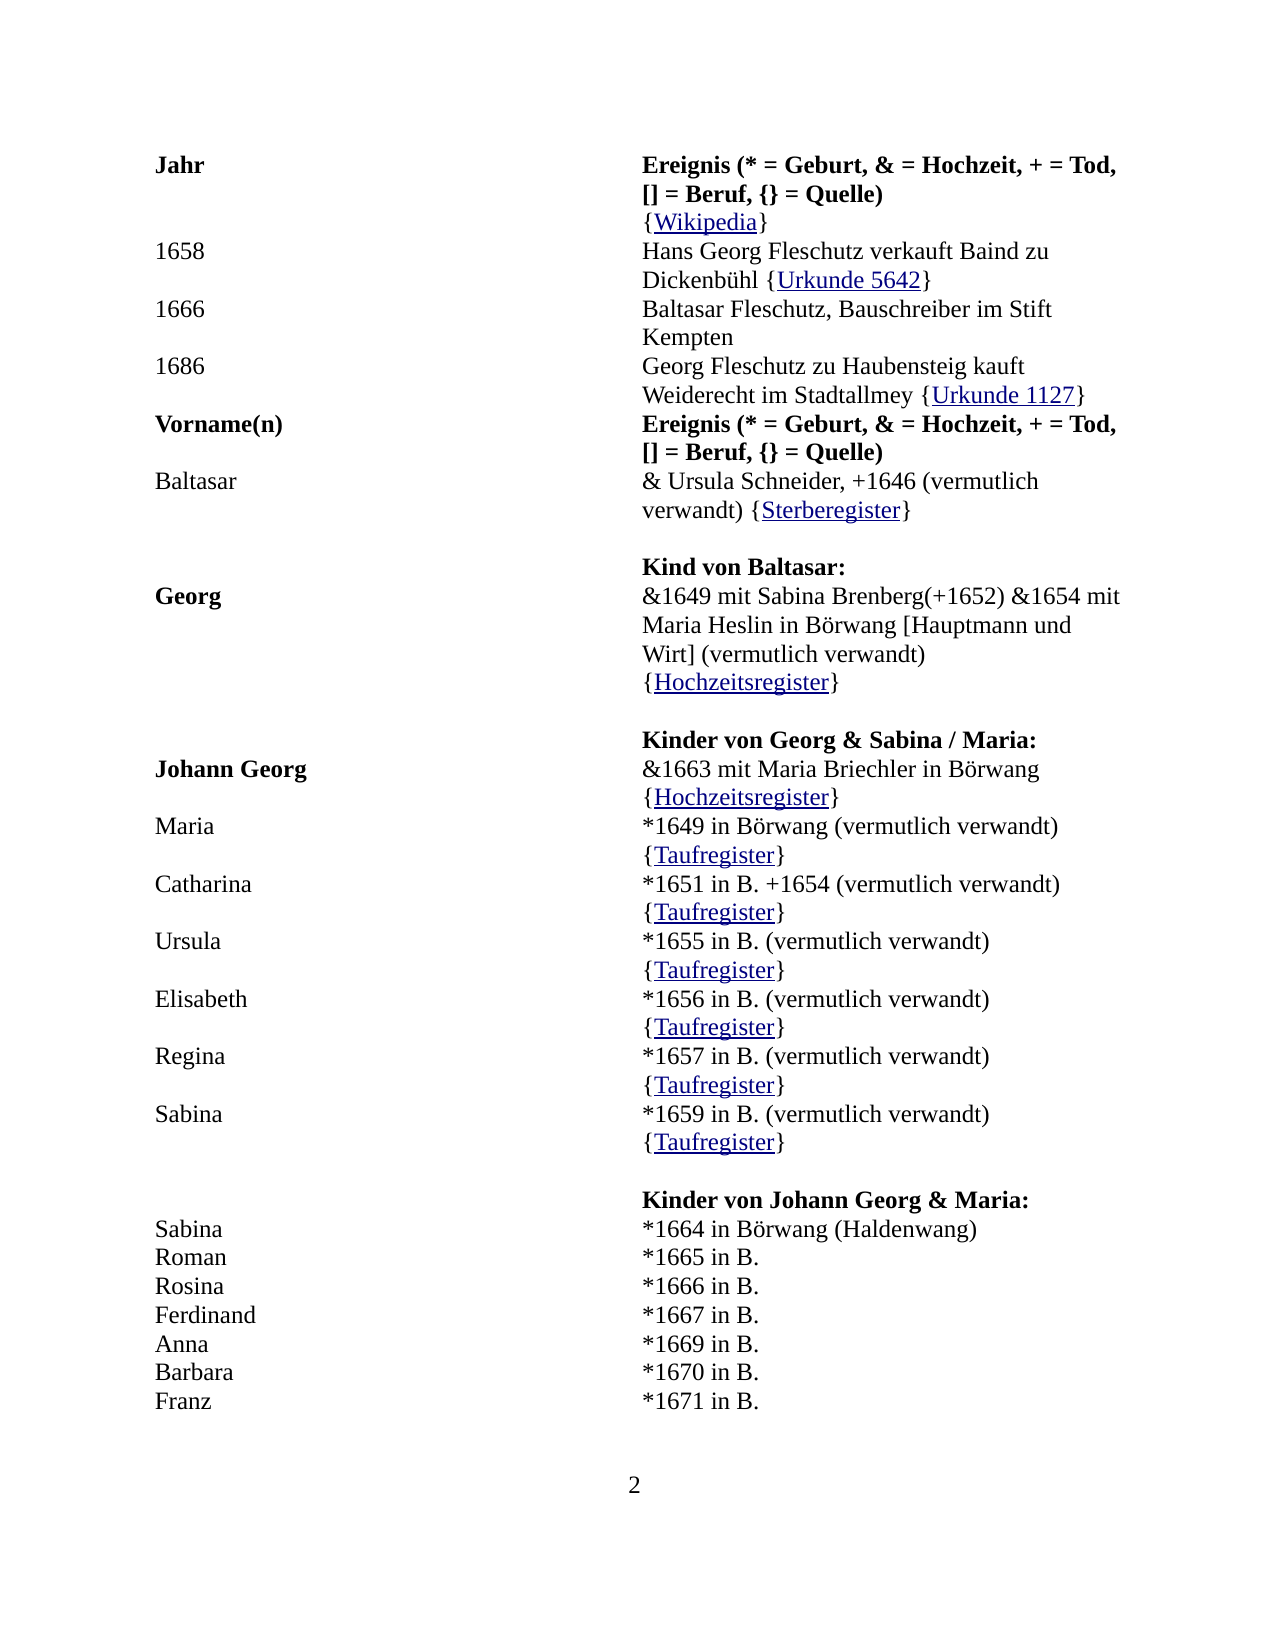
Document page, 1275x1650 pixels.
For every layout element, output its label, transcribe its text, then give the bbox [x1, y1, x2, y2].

table_cell Barbara [150, 1358, 637, 1386]
table_cell Baltasar [150, 466, 637, 524]
table_cell &1663 mit Maria Briechler in Börwang {Hochzeitsregister} [638, 754, 1125, 811]
table_cell Kind von Baltasar: [638, 553, 1125, 581]
table_cell Ferdinand [150, 1300, 637, 1329]
table_cell Sabina [150, 1099, 637, 1156]
table_header Ereignis (* = Geburt, & = Hochzeit, + = Tod, [] = Beruf, {} = Quelle) [638, 150, 1125, 207]
table_cell Maria [150, 811, 637, 869]
table_cell 1666 [150, 294, 637, 351]
table_cell Hans Georg Fleschutz verkauft Baind zu Dickenbühl {Urkunde 5642} [638, 236, 1125, 294]
table_cell Johann Georg [150, 754, 637, 811]
table_cell *1657 in B. (vermutlich verwandt) {Taufregister} [638, 1041, 1125, 1099]
table_cell Baltasar Fleschutz, Bauschreiber im Stift Kempten [638, 294, 1125, 351]
table_cell Franz [150, 1386, 637, 1415]
table_cell [150, 1185, 637, 1214]
table_cell Georg [150, 581, 637, 696]
table_cell [150, 1156, 637, 1185]
table_cell [150, 553, 637, 581]
table_cell Rosina [150, 1271, 637, 1300]
table_cell [638, 1156, 1125, 1185]
table_cell & Ursula Schneider, +1646 (vermutlich verwandt) {Sterberegister} [638, 466, 1125, 524]
table_cell [638, 524, 1125, 552]
table_cell &1649 mit Sabina Brenberg(+1652) &1654 mit Maria Heslin in Börwang [Hauptmann und Wirt] (vermutlich verwandt) {Hochzeitsregister} [638, 581, 1125, 696]
table_cell 1686 [150, 351, 637, 409]
table_cell *1670 in B. [638, 1358, 1125, 1386]
table_cell *1655 in B. (vermutlich verwandt) {Taufregister} [638, 926, 1125, 984]
table_cell 1658 [150, 236, 637, 294]
table_header Vorname(n) [150, 409, 637, 466]
table_cell Catharina [150, 869, 637, 926]
table_cell *1651 in B. +1654 (vermutlich verwandt) {Taufregister} [638, 869, 1125, 926]
table_cell {Wikipedia} [638, 208, 1125, 236]
table_cell [150, 524, 637, 552]
table_cell *1671 in B. [638, 1386, 1125, 1415]
table_cell *1665 in B. [638, 1243, 1125, 1271]
table_cell *1669 in B. [638, 1329, 1125, 1357]
table_cell *1666 in B. [638, 1271, 1125, 1300]
table_cell Kinder von Johann Georg & Maria: [638, 1185, 1125, 1214]
table_header Ereignis (* = Geburt, & = Hochzeit, + = Tod, [] = Beruf, {} = Quelle) [638, 409, 1125, 466]
table_cell [150, 208, 637, 236]
table_cell *1667 in B. [638, 1300, 1125, 1329]
table_cell *1664 in Börwang (Haldenwang) [638, 1214, 1125, 1242]
table_cell Roman [150, 1243, 637, 1271]
table_cell Regina [150, 1041, 637, 1099]
table_cell [150, 696, 637, 725]
table_cell *1659 in B. (vermutlich verwandt) {Taufregister} [638, 1099, 1125, 1156]
table_header Jahr [150, 150, 637, 207]
table_cell *1649 in Börwang (vermutlich verwandt) {Taufregister} [638, 811, 1125, 869]
table_cell *1656 in B. (vermutlich verwandt) {Taufregister} [638, 984, 1125, 1041]
table_cell Ursula [150, 926, 637, 984]
table_cell Georg Fleschutz zu Haubensteig kauft Weiderecht im Stadtallmey {Urkunde 1127} [638, 351, 1125, 409]
table_cell [638, 696, 1125, 725]
table_cell Kinder von Georg & Sabina / Maria: [638, 725, 1125, 754]
table_cell Anna [150, 1329, 637, 1357]
table_cell [150, 725, 637, 754]
table_cell Sabina [150, 1214, 637, 1242]
table_cell Elisabeth [150, 984, 637, 1041]
